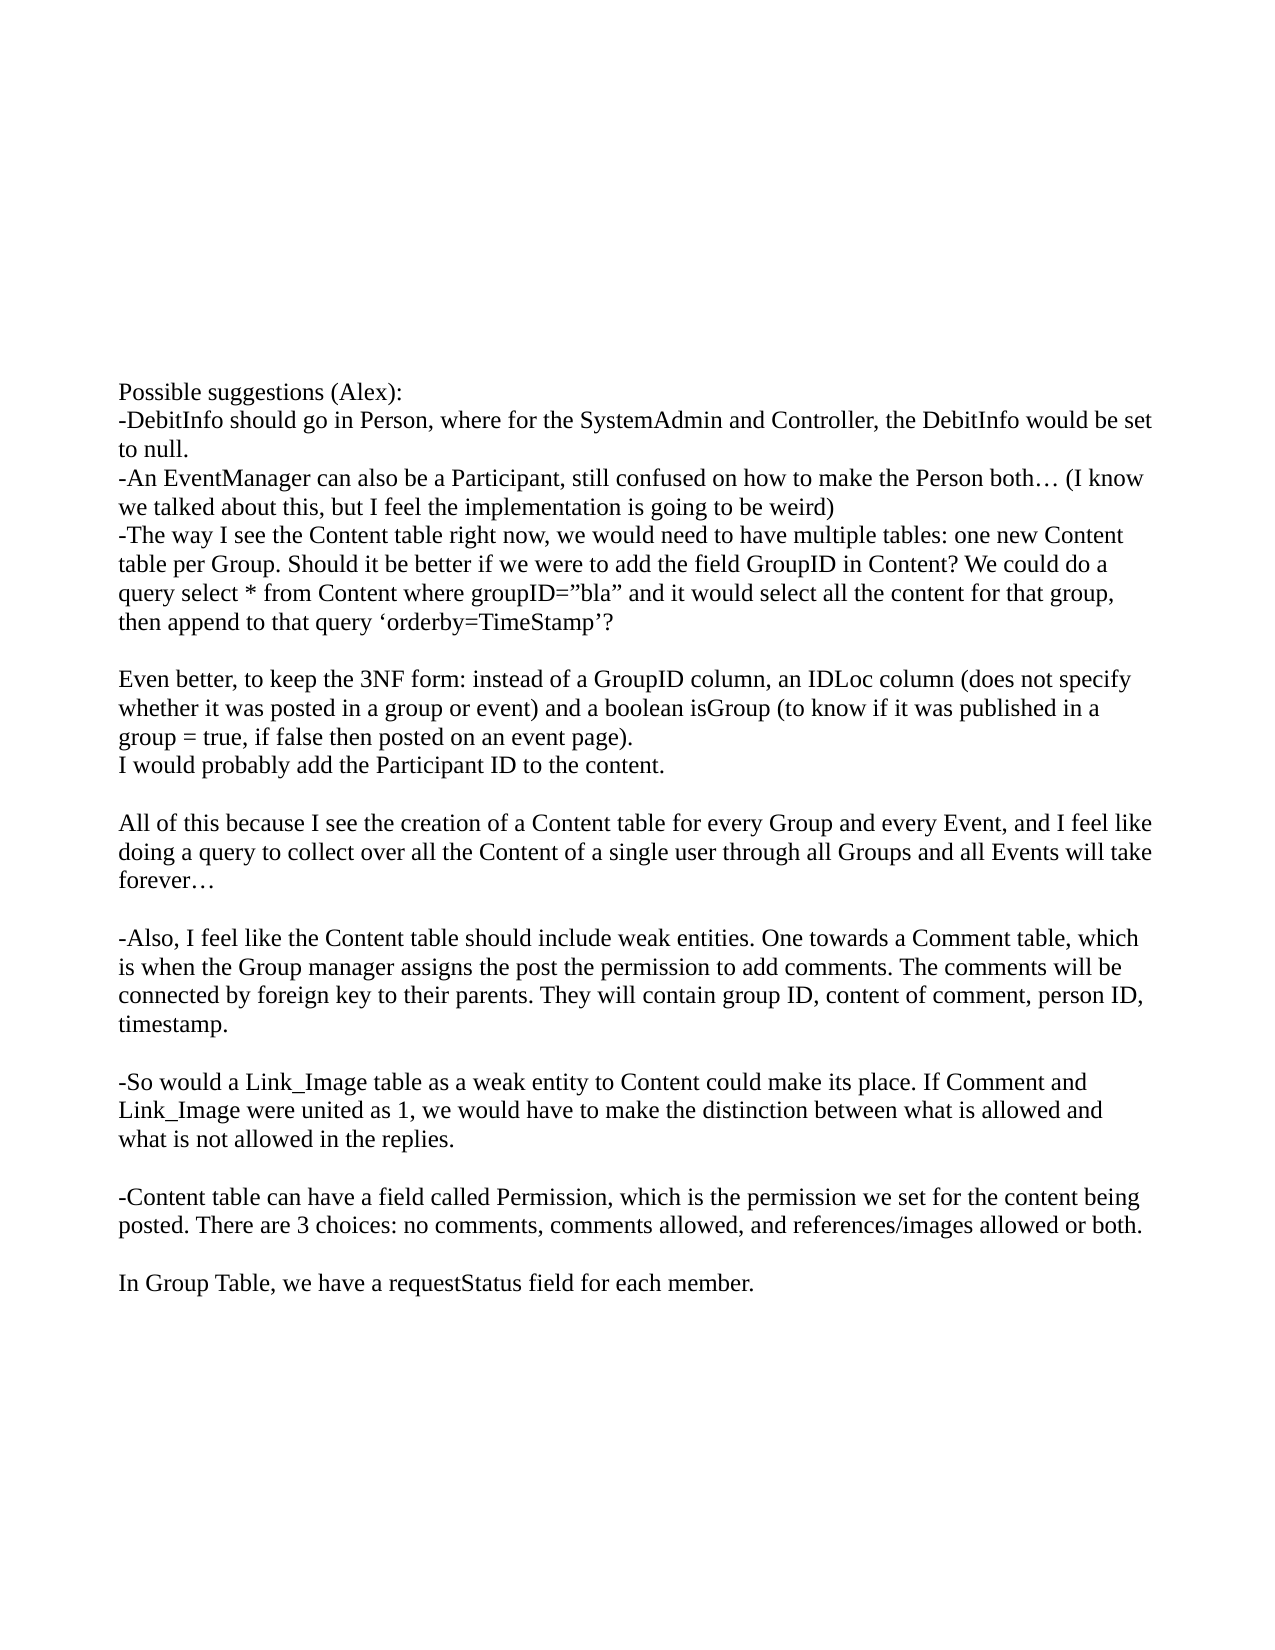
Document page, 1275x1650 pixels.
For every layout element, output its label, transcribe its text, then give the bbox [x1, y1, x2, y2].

text -The way I see the Content table right now, we would need to have multiple tables: one new Content table per Group. Should it be better if we were to add the field GroupID in Content? We could do a query select * from Content where groupID=”bla” and it would select all the content for that group, then append to that query ‘orderby=TimeStamp’? [118, 521, 1157, 636]
text All of this because I see the creation of a Content table for every Group and every Event, and I feel like doing a query to collect over all the Content of a single user through all Groups and all Events will take forever… [118, 808, 1157, 894]
text -Content table can have a field called Permission, which is the permission we set for the content being posted. There are 3 choices: no comments, comments allowed, and references/images allowed or both. [118, 1182, 1157, 1239]
text -Also, I feel like the Content table should include weak entities. One towards a Comment table, which is when the Group manager assigns the post the permission to add comments. The comments will be connected by foreign key to their parents. They will contain group ID, content of comment, person ID, timestamp. [118, 923, 1157, 1038]
text Even better, to keep the 3NF form: instead of a GroupID column, an IDLoc column (does not specify whether it was posted in a group or event) and a boolean isGroup (to know if it was published in a group = true, if false then posted on an event page). [118, 664, 1157, 751]
text -An EventManager can also be a Participant, still confused on how to make the Person both… (I know we talked about this, but I feel the implementation is going to be weird) [118, 463, 1157, 521]
text Possible suggestions (Alex): [118, 377, 1157, 406]
text I would probably add the Participant ID to the content. [118, 751, 1157, 779]
text -So would a Link_Image table as a weak entity to Content could make its place. If Comment and Link_Image were united as 1, we would have to make the distinction between what is allowed and what is not allowed in the replies. [118, 1067, 1157, 1153]
text In Group Table, we have a requestStatus field for each member. [118, 1268, 1157, 1297]
text -DebitInfo should go in Person, where for the SystemAdmin and Controller, the DebitInfo would be set to null. [118, 406, 1157, 463]
